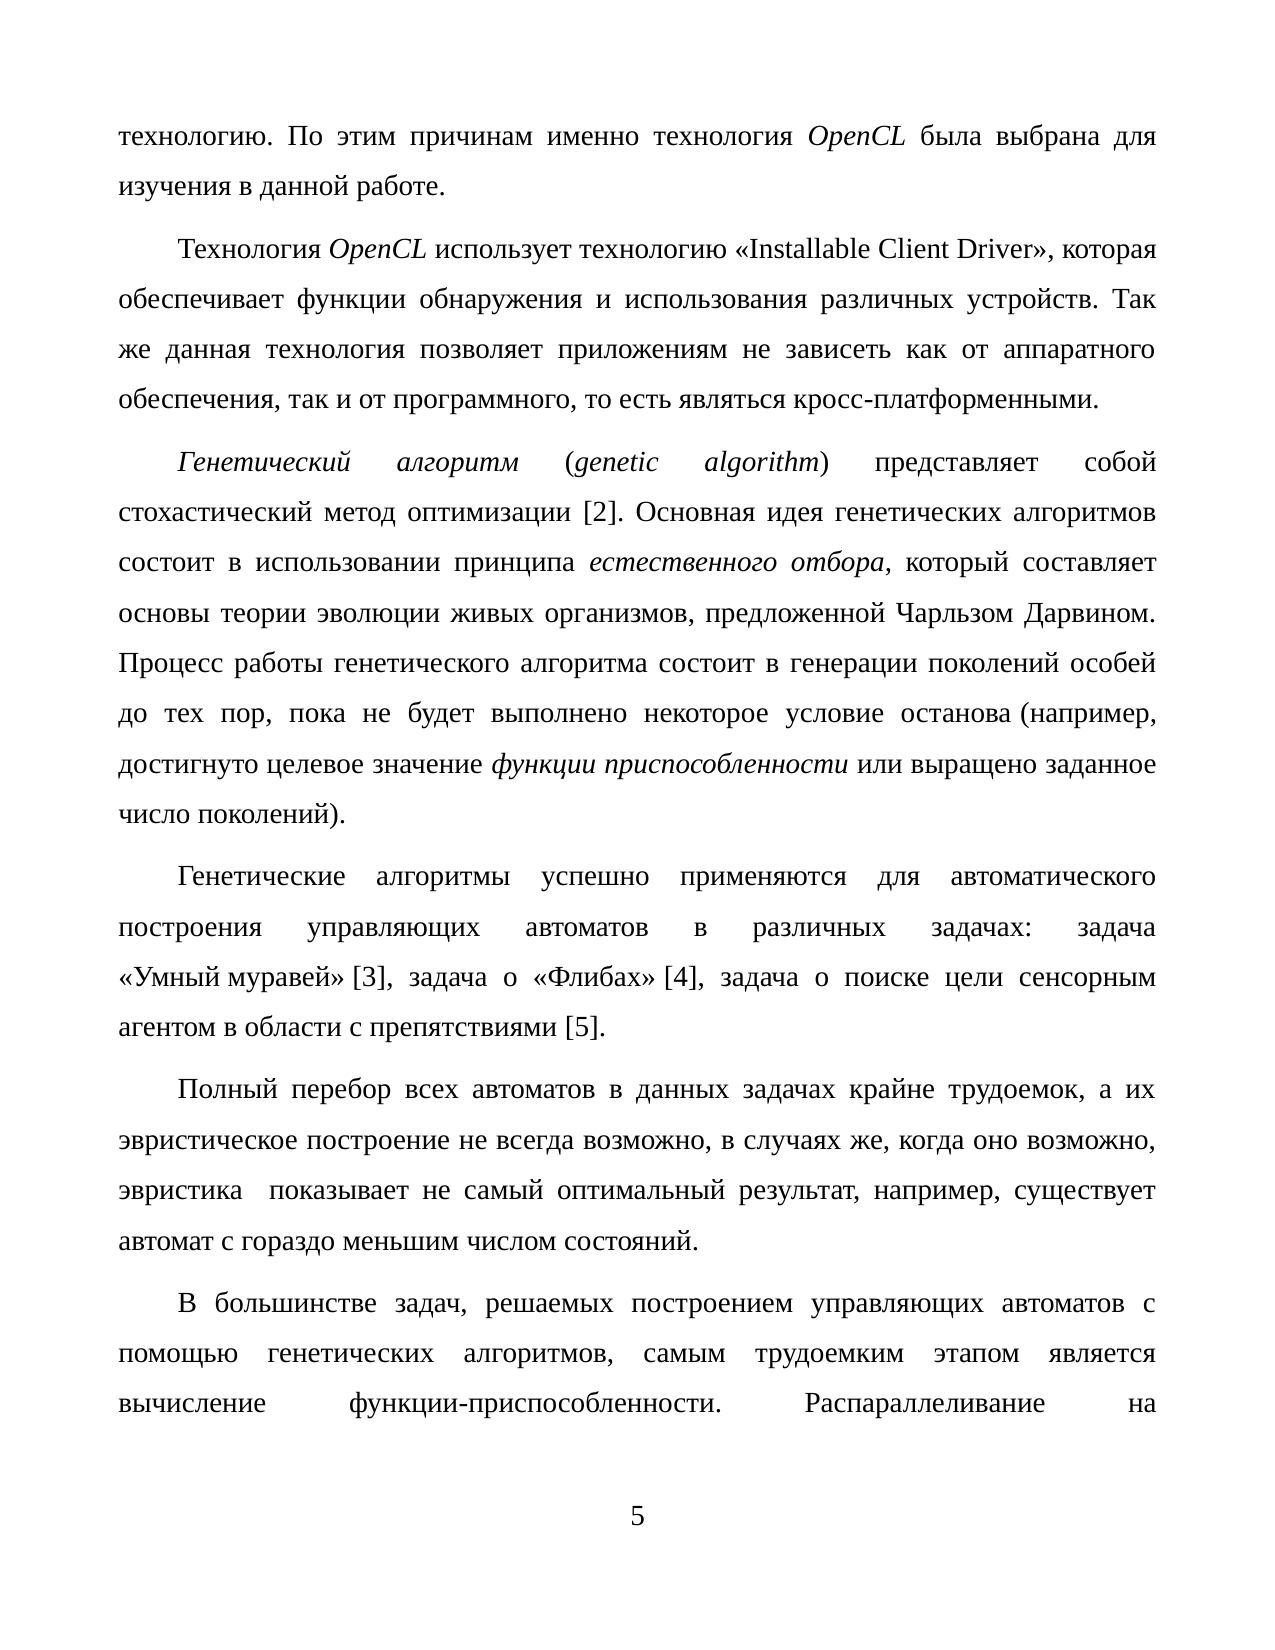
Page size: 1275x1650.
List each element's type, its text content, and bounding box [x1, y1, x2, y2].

text Генетические алгоритмы успешно применяются для автоматического построения управляющих автоматов в различных задачах: задача «Умный муравей» [3], задача о «Флибах» [4], задача о поиске цели сенсорным агентом в области с препятствиями [5]. [118, 858, 1157, 1043]
text В большинстве задач, решаемых построением управляющих автоматов с помощью генетических алгоритмов, самым трудоемким этапом является вычисление функции‑приспособленности. Распараллеливание на [118, 1285, 1157, 1419]
text Генетический алгоритм (genetic algorithm) представляет собой стохастический метод оптимизации [2]. Основная идея генетических алгоритмов состоит в использовании принципа естественного отбора, который составляет основы теории эволюции живых организмов, предложенной Чарльзом Дарвином. Процесс работы генетического алгоритма состоит в генерации поколений особей до тех пор, пока не будет выполнено некоторое условие останова (например, достигнуто целевое значение функции приспособленности или выращено заданное число поколений). [118, 444, 1157, 830]
text Полный перебор всех автоматов в данных задачах крайне трудоемок, а их эвристическое построение не всегда возможно, в случаях же, когда оно возможно, эвристика показывает не самый оптимальный результат, например, существует автомат с гораздо меньшим числом состояний. [118, 1072, 1157, 1256]
text технологию. По этим причинам именно технология OpenCL была выбрана для изучения в данной работе. [118, 118, 1157, 202]
text Технология OpenCL использует технологию «Installable Client Driver», которая обеспечивает функции обнаружения и использования различных устройств. Так же данная технология позволяет приложениям не зависеть как от аппаратного обеспечения, так и от программного, то есть являться кросс‑платформенными. [118, 231, 1157, 415]
